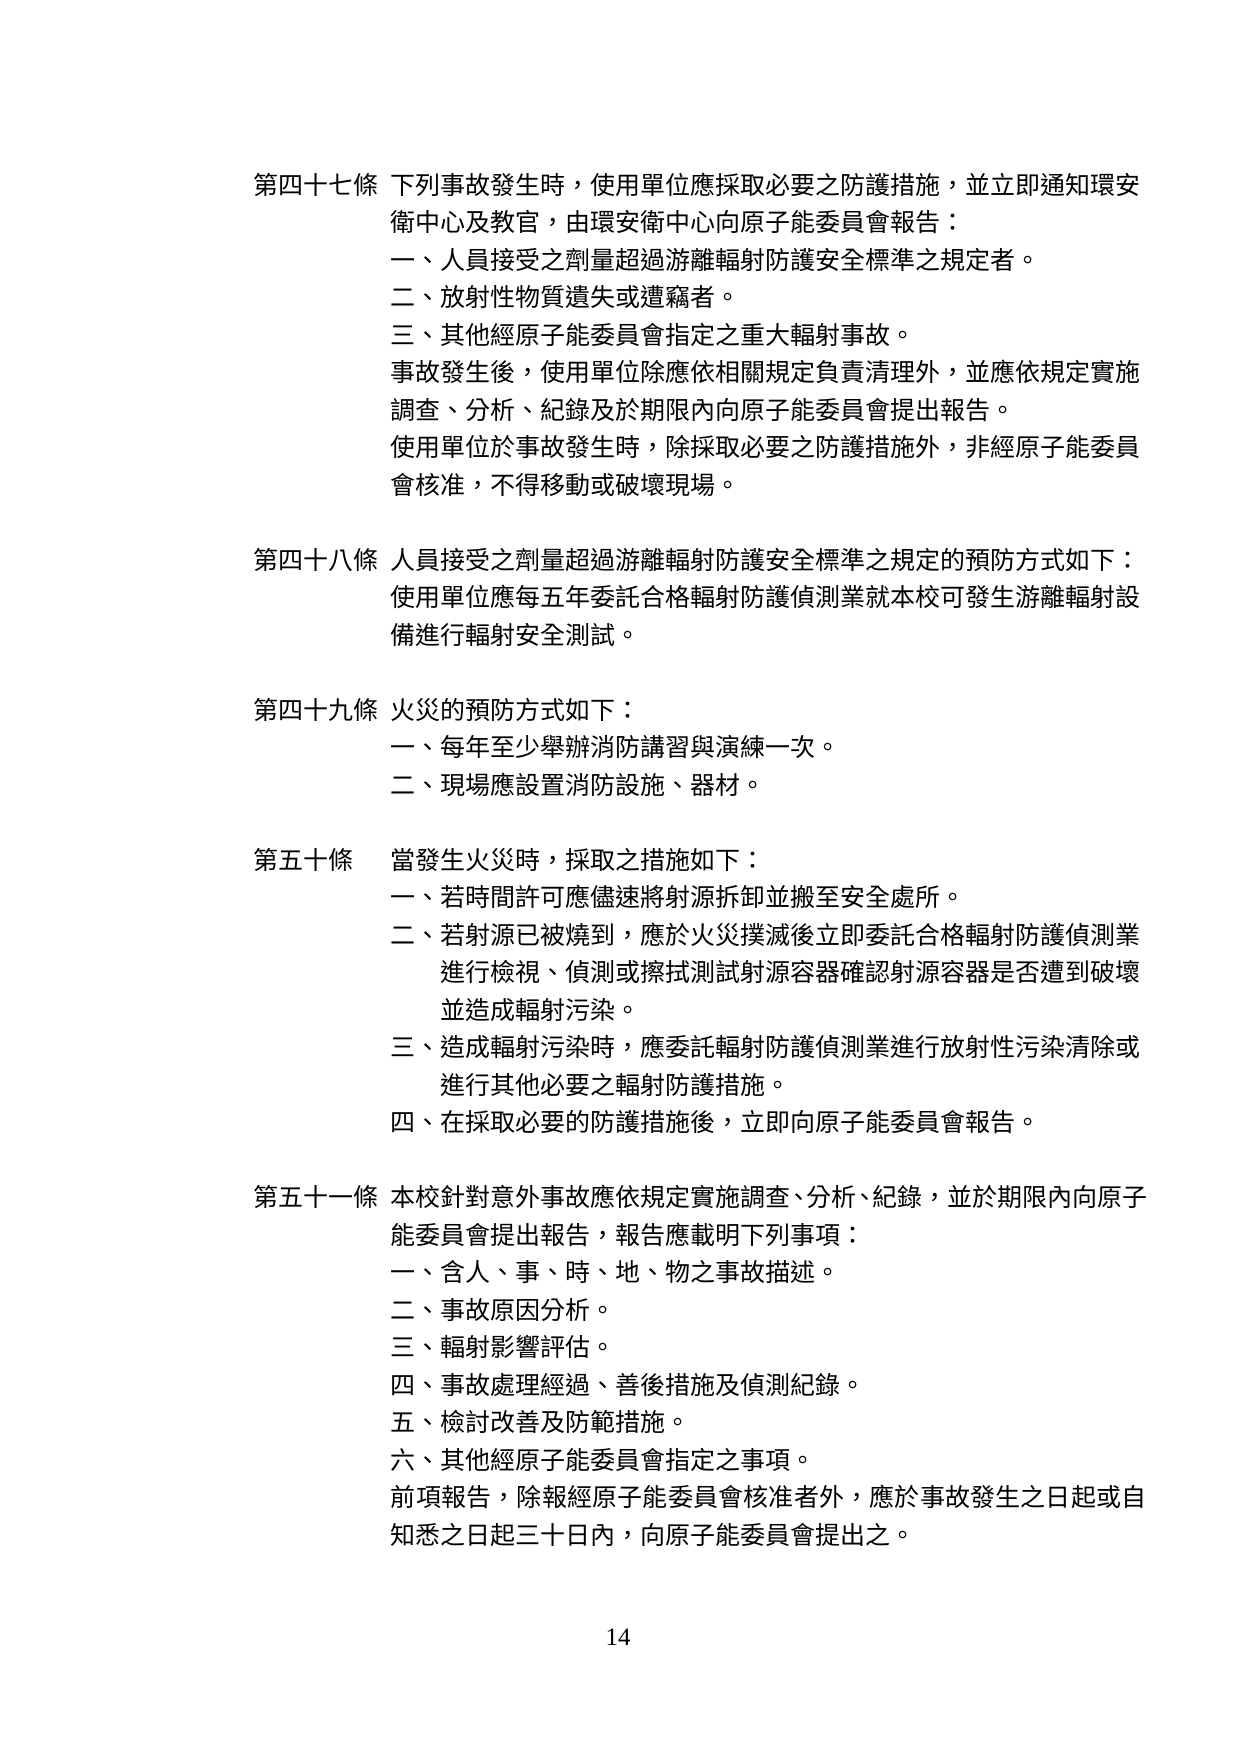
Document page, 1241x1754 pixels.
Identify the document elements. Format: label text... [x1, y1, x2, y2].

table_cell 第四十七條 第四十八條 第四十九條 第五十條 [250, 165, 388, 1177]
table_cell [163, 165, 250, 1177]
table_cell 第五十一條 [250, 1177, 388, 1589]
table_cell [1150, 165, 1175, 1177]
table_cell [1150, 1177, 1175, 1589]
table_cell [163, 1177, 250, 1589]
table_cell 本校針對意外事故應依規定實施調查、分析、紀錄，並於期限內向原子能委員會提出報告，報告應載明下列事項： 一、含人、事、時、地、物之事故描述。 二、事故原因分析。 三、輻射影響評估。 四、事故處理經過、善後措施及偵測紀錄。 五、檢討改善及防範措施。 六、其他經原子能委員會指定之事項。 前項報告，除報經原子能委員會核准者外，應於事故發生之日起或自知悉之日起三十日內，向原子能委員會提出之。 [388, 1177, 1150, 1589]
table_cell 下列事故發生時，使用單位應採取必要之防護措施，並立即通知環安衛中心及教官，由環安衛中心向原子能委員會報告： 一、人員接受之劑量超過游離輻射防護安全標準之規定者。 二、放射性物質遺失或遭竊者。 三、其他經原子能委員會指定之重大輻射事故。 事故發生後，使用單位除應依相關規定負責清理外，並應依規定實施調查、分析、紀錄及於期限內向原子能委員會提出報告。 使用單位於事故發生時，除採取必要之防護措施外，非經原子能委員會核准，不得移動或破壞現場。 人員接受之劑量超過游離輻射防護安全標準之規定的預防方式如下：使用單位應每五年委託合格輻射防護偵測業就本校可發生游離輻射設備進行輻射安全測試。 火災的預防方式如下： 一、每年至少舉辦消防講習與演練一次。 二、現場應設置消防設施、器材。 當發生火災時，採取之措施如下： 一、若時間許可應儘速將射源拆卸並搬至安全處所。 二、若射源已被燒到，應於火災撲滅後立即委託合格輻射防護偵測業進行檢視、偵測或擦拭測試射源容器確認射源容器是否遭到破壞並造成輻射污染。 三、造成輻射污染時，應委託輻射防護偵測業進行放射性污染清除或進行其他必要之輻射防護措施。 四、在採取必要的防護措施後，立即向原子能委員會報告。 [388, 165, 1150, 1177]
